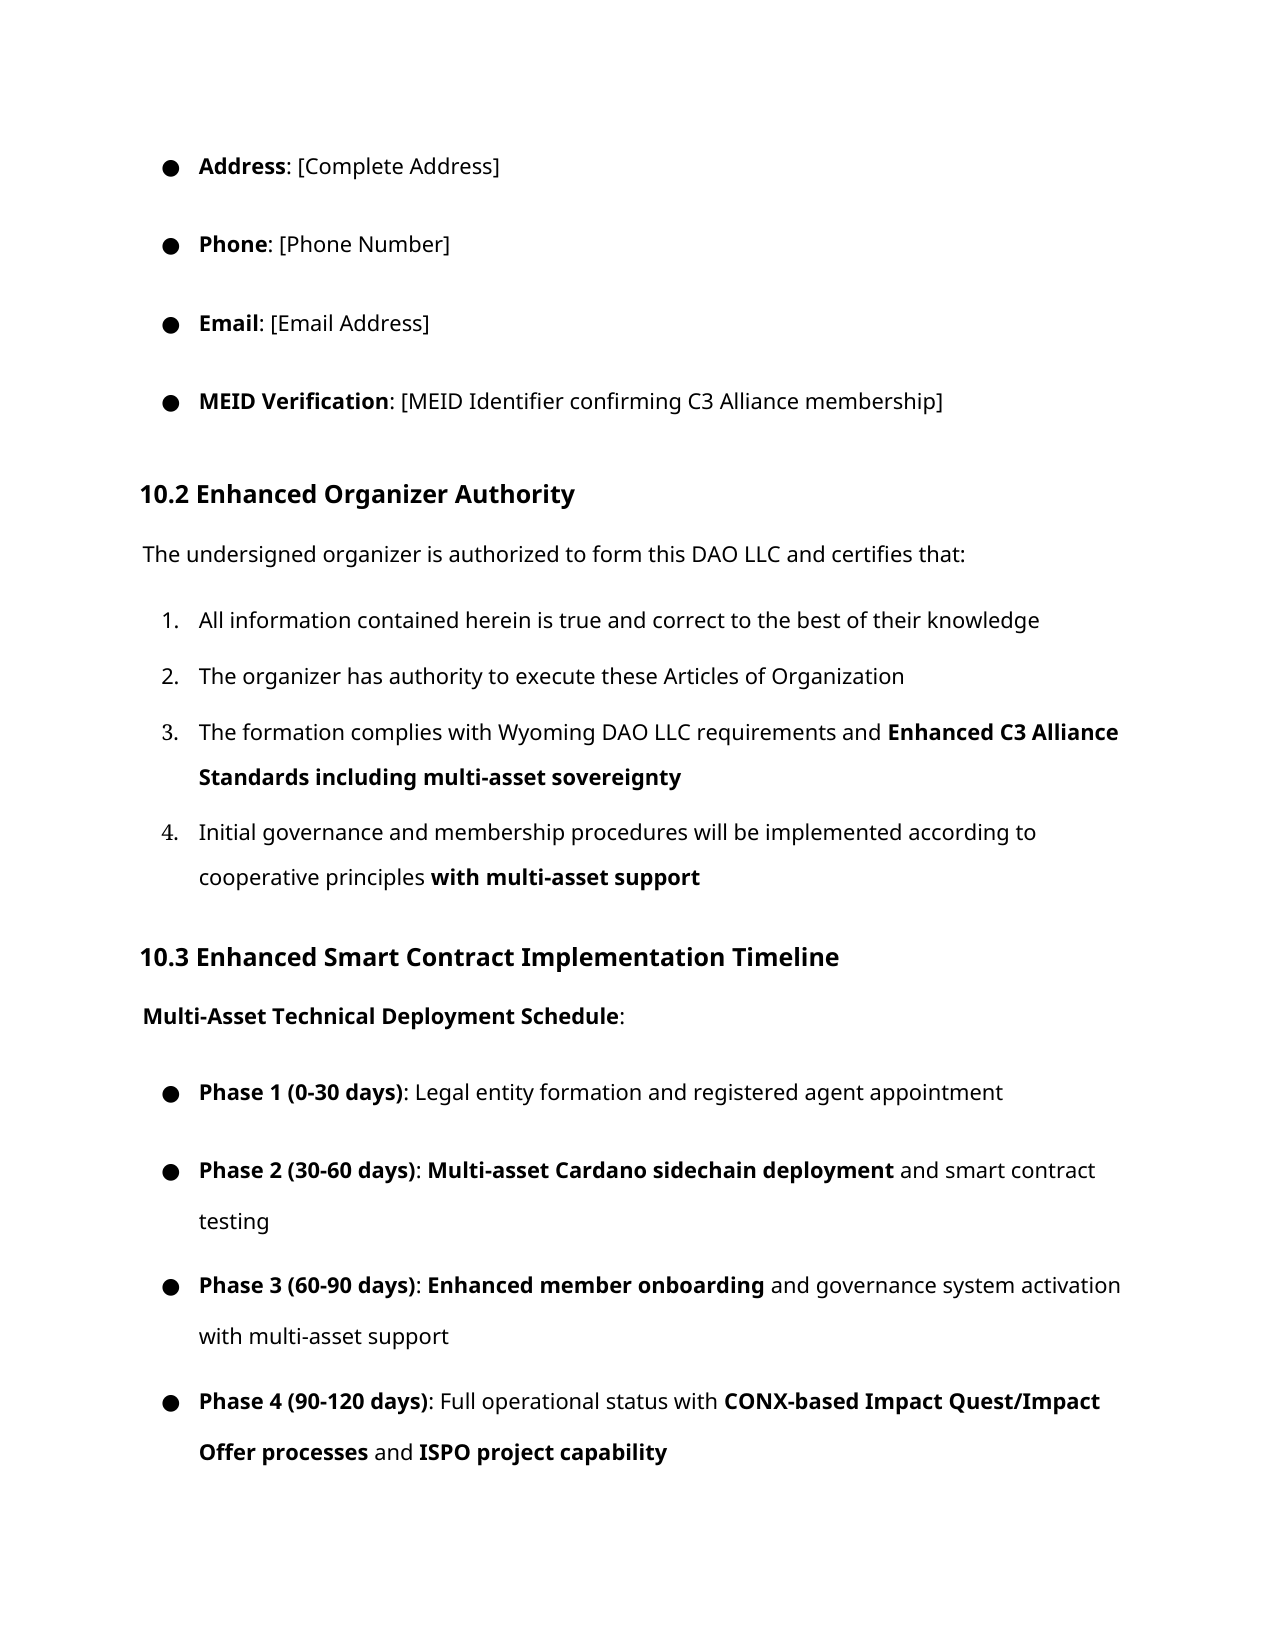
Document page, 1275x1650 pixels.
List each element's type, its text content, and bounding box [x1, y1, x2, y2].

list Phase 3 (60-90 days): Enhanced member onboarding and governance system activation with multi-asset support [161, 1261, 1133, 1351]
list Initial governance and membership procedures will be implemented according to cooperative principles with multi-asset support [161, 817, 1133, 892]
list Phase 4 (90-120 days): Full operational status with CONX-based Impact Quest/Impact Offer processes and ISPO project capability [161, 1377, 1133, 1466]
list Phone: [Phone Number] [161, 220, 1133, 265]
list Email: [Email Address] [161, 299, 1133, 343]
text Multi-Asset Technical Deployment Schedule: [142, 1001, 1133, 1031]
list The organizer has authority to execute these Articles of Organization [161, 661, 1133, 691]
list MEID Verification: [MEID Identifier confirming C3 Alliance membership] [161, 377, 1133, 422]
text The undersigned organizer is authorized to form this DAO LLC and certifies that: [142, 539, 1133, 569]
list The formation complies with Wyoming DAO LLC requirements and Enhanced C3 Alliance Standards including multi-asset sovereignty [161, 717, 1133, 791]
list All information contained herein is true and correct to the best of their knowledge [161, 606, 1133, 635]
text 10.2 Enhanced Organizer Authority [139, 477, 1133, 511]
list Phase 2 (30-60 days): Multi-asset Cardano sidechain deployment and smart contract testing [161, 1146, 1133, 1236]
list Phase 1 (0-30 days): Legal entity formation and registered agent appointment [161, 1068, 1133, 1113]
text 10.3 Enhanced Smart Contract Implementation Timeline [139, 939, 1133, 973]
list Address: [Complete Address] [161, 142, 1133, 187]
